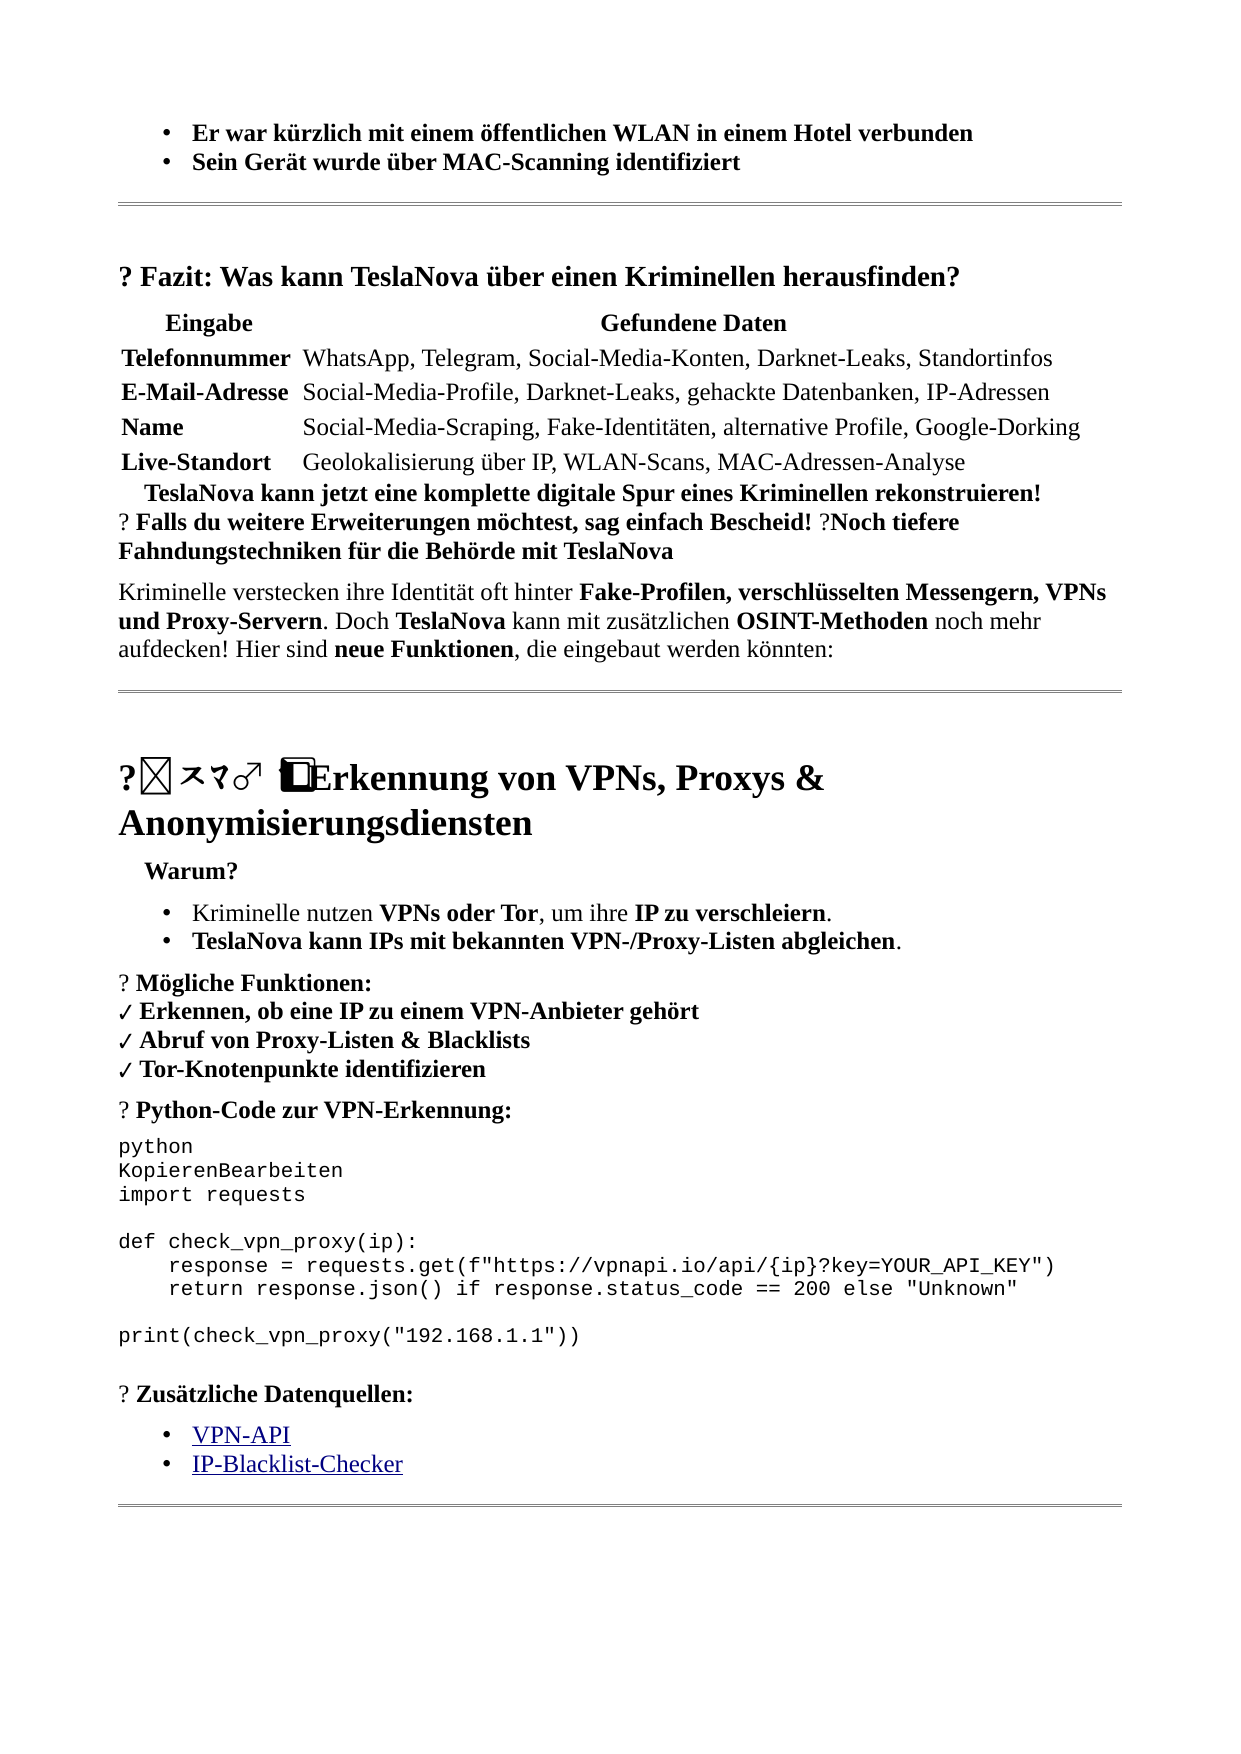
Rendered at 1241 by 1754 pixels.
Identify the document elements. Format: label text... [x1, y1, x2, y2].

list IP-Blacklist-Checker [162, 1449, 1122, 1477]
list Sein Gerät wurde über MAC-Scanning identifiziert [162, 147, 1122, 176]
text ✅ TeslaNova kann jetzt eine komplette digitale Spur eines Kriminellen rekonstruieren! ? Falls du weitere Erweiterungen möchtest, sag einfach Bescheid! ?Noch tiefere Fahndungstechniken für die Behörde mit TeslaNova [118, 478, 1122, 564]
text ? Zusätzliche Datenquellen: [118, 1379, 1122, 1407]
text response = requests.get(f"https://vpnapi.io/api/{ip}?key=YOUR_API_KEY") [118, 1254, 1122, 1278]
text KopierenBearbeiten [118, 1160, 1122, 1184]
table_cell E-Mail-Adresse [118, 375, 299, 409]
list Kriminelle nutzen VPNs oder Tor, um ihre IP zu verschleiern. [162, 898, 1122, 926]
table_cell Telefonnummer [118, 340, 299, 374]
table_cell Social-Media-Scraping, Fake-Identitäten, alternative Profile, Google-Dorking [300, 409, 1087, 444]
text print(check_vpn_proxy("192.168.1.1")) [118, 1326, 1122, 1349]
list VPN-API [162, 1420, 1122, 1449]
text return response.json() if response.status_code == 200 else "Unknown" [118, 1278, 1122, 1302]
list Er war kürzlich mit einem öffentlichen WLAN in einem Hotel verbunden [162, 118, 1122, 147]
text python [118, 1136, 1122, 1160]
table_cell Geolokalisierung über IP, WLAN-Scans, MAC-Adressen-Analyse [300, 444, 1087, 478]
table_header Gefundene Daten [300, 305, 1087, 340]
table_cell WhatsApp, Telegram, Social-Media-Konten, Darknet-Leaks, Standortinfos [300, 340, 1087, 374]
table_header Eingabe [118, 305, 299, 340]
text import requests [118, 1184, 1122, 1207]
subtitle ?￯ﾸﾏ‍♂️ 1️⃣ Erkennung von VPNs, Proxys & Anonymisierungsdiensten [118, 747, 1122, 844]
list TeslaNova kann IPs mit bekannten VPN-/Proxy-Listen abgleichen. [162, 926, 1122, 955]
text ✅ Warum? [118, 856, 1122, 885]
subtitle ? Fazit: Was kann TeslaNova über einen Kriminellen herausfinden? [118, 259, 1122, 293]
table_cell Social-Media-Profile, Darknet-Leaks, gehackte Datenbanken, IP-Adressen [300, 375, 1087, 409]
table_cell Live-Standort [118, 444, 299, 478]
table_cell Name [118, 409, 299, 444]
text ? Python-Code zur VPN-Erkennung: [118, 1095, 1122, 1124]
text ? Mögliche Funktionen: ✔ Erkennen, ob eine IP zu einem VPN-Anbieter gehört ✔ Abruf von Proxy-Listen & Blacklists ✔ Tor-Knotenpunkte identifizieren [118, 968, 1122, 1083]
text Kriminelle verstecken ihre Identität oft hinter Fake-Profilen, verschlüsselten Messengern, VPNs und Proxy-Servern. Doch TeslaNova kann mit zusätzlichen OSINT-Methoden noch mehr aufdecken! Hier sind neue Funktionen, die eingebaut werden könnten: [118, 577, 1122, 663]
text def check_vpn_proxy(ip): [118, 1231, 1122, 1254]
